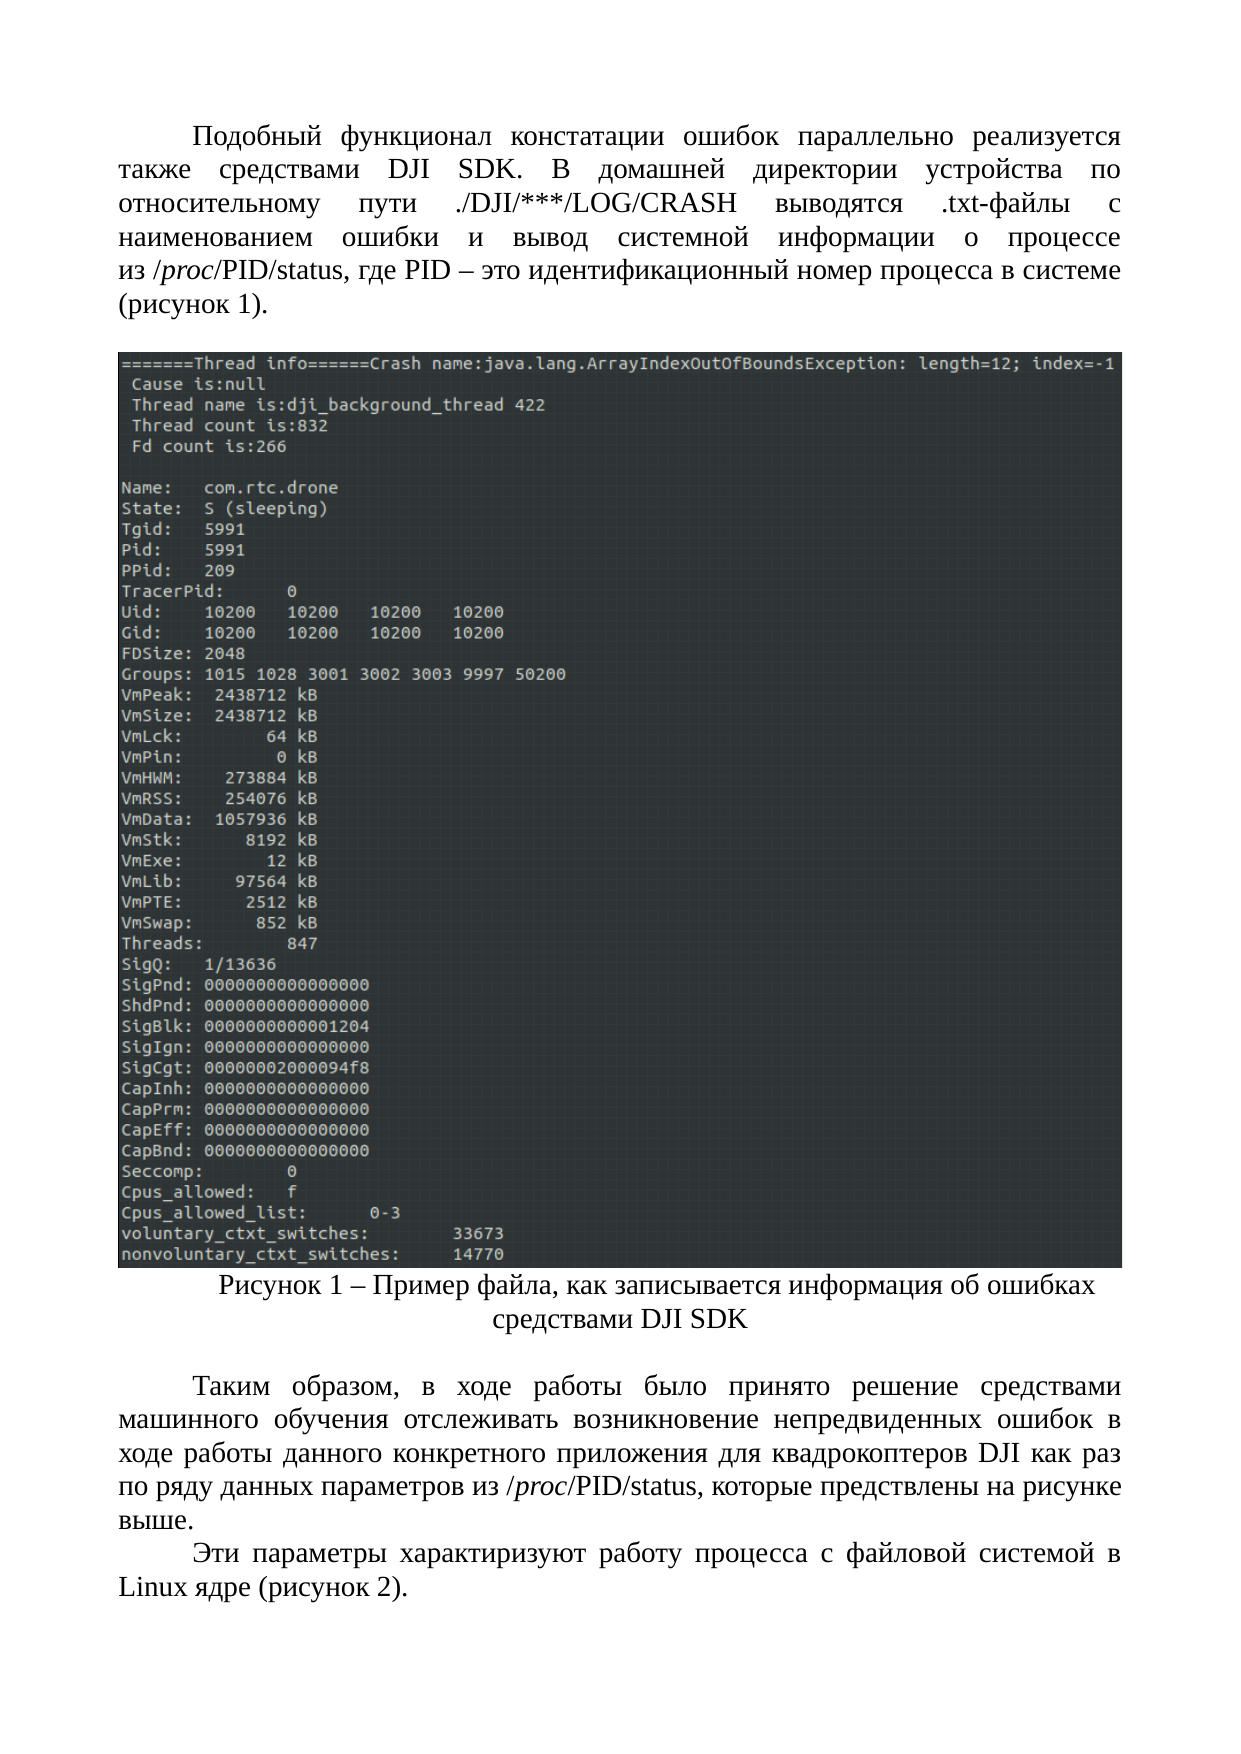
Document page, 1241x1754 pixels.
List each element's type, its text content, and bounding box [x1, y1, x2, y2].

text Таким образом, в ходе работы было принято решение средствами машинного обучения отслеживать возникновение непредвиденных ошибок в ходе работы данного конкретного приложения для квадрокоптеров DJI как раз по ряду данных параметров из /proc/PID/status, которые предствлены на рисунке выше. [118, 1368, 1122, 1536]
text Рисунок 1 – Пример файла, как записывается информация об ошибках средствами DJI SDK [118, 1268, 1122, 1334]
text Эти параметры характиризуют работу процесса с файловой системой в Linux ядре (рисунок 2). [118, 1536, 1122, 1603]
text Подобный функционал констатации ошибок параллельно реализуется также средствами DJI SDK. В домашней директории устройства по относительному пути ./DJI/***/LOG/CRASH выводятся .txt-файлы с наименованием ошибки и вывод системной информации о процессе из /proc/PID/status, где PID – это идентификационный номер процесса в системе (рисунок 1). [118, 118, 1122, 319]
picture [118, 352, 1123, 1268]
